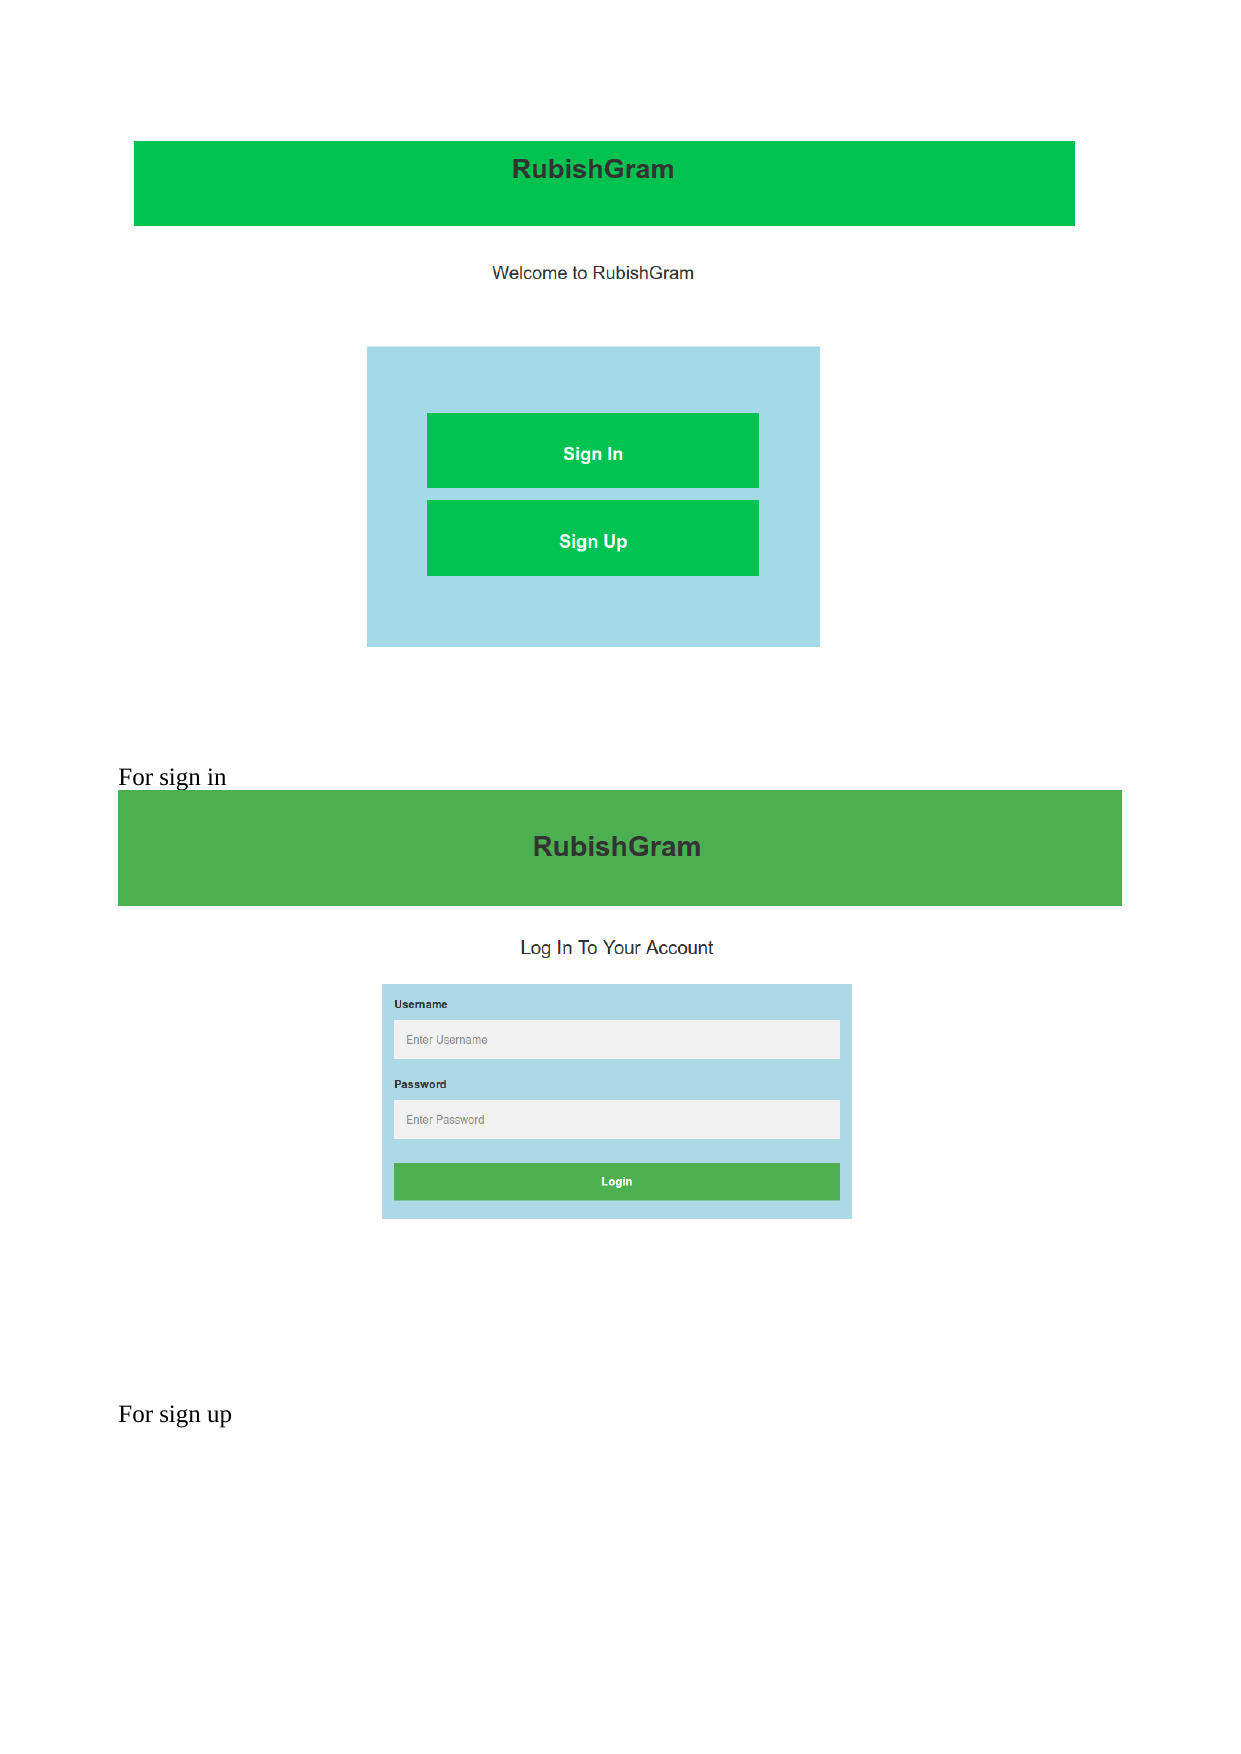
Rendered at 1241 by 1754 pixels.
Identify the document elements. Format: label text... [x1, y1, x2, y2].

text For sign up [118, 1399, 1122, 1428]
picture [118, 790, 1123, 1284]
text For sign in [118, 762, 1122, 790]
picture [133, 141, 1075, 647]
